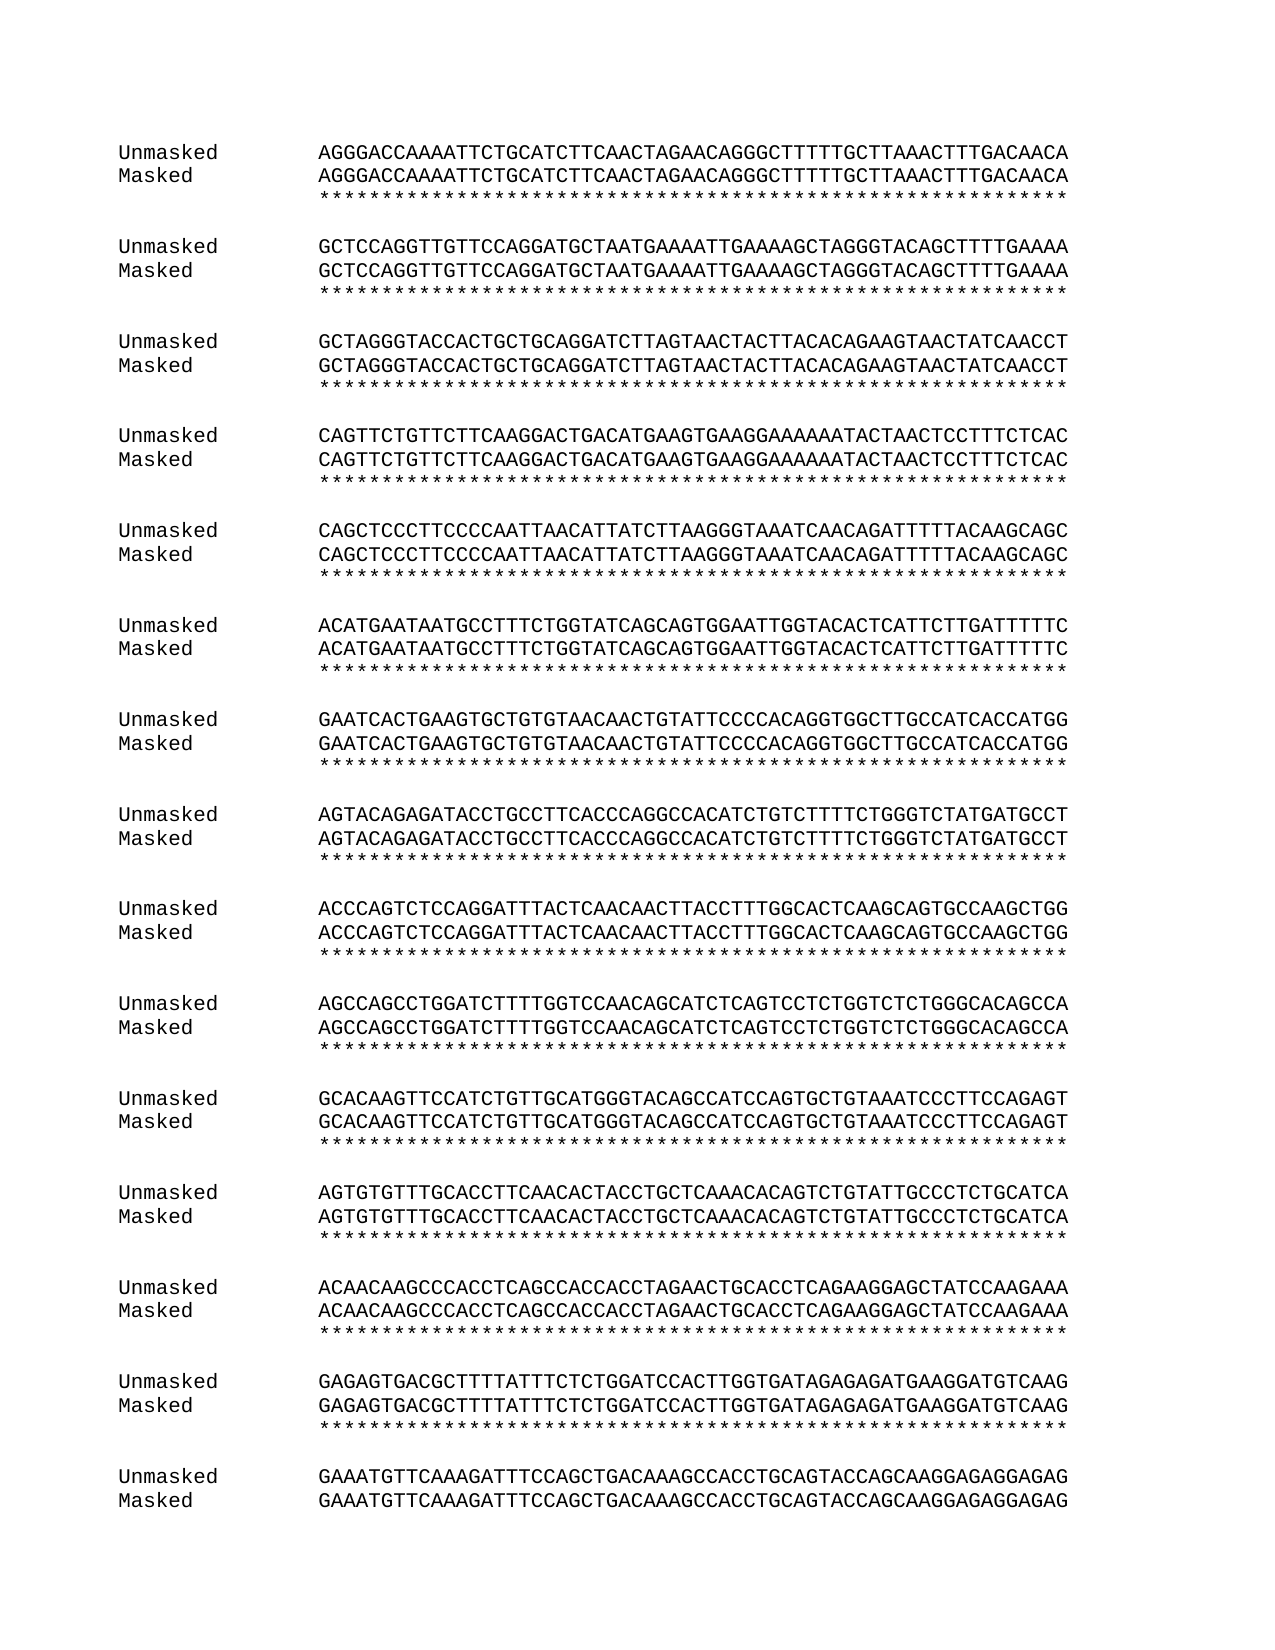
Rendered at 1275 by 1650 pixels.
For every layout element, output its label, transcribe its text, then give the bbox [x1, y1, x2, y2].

text Unmasked GCTAGGGTACCACTGCTGCAGGATCTTAGTAACTACTTACACAGAAGTAACTATCAACCT [118, 331, 1157, 354]
text Unmasked CAGTTCTGTTCTTCAAGGACTGACATGAAGTGAAGGAAAAAATACTAACTCCTTTCTCAC [118, 426, 1157, 449]
text ************************************************************ [118, 946, 1157, 969]
text ************************************************************ [118, 757, 1157, 780]
text ************************************************************ [118, 1324, 1157, 1348]
text Masked GCACAAGTTCCATCTGTTGCATGGGTACAGCCATCCAGTGCTGTAAATCCCTTCCAGAGT [118, 1111, 1157, 1135]
text Masked GAATCACTGAAGTGCTGTGTAACAACTGTATTCCCCACAGGTGGCTTGCCATCACCATGG [118, 733, 1157, 757]
text ************************************************************ [118, 851, 1157, 875]
text Unmasked GCTCCAGGTTGTTCCAGGATGCTAATGAAAATTGAAAAGCTAGGGTACAGCTTTTGAAAA [118, 236, 1157, 260]
text Masked GAGAGTGACGCTTTTATTTCTCTGGATCCACTTGGTGATAGAGAGATGAAGGATGTCAAG [118, 1395, 1157, 1419]
text Unmasked GCACAAGTTCCATCTGTTGCATGGGTACAGCCATCCAGTGCTGTAAATCCCTTCCAGAGT [118, 1088, 1157, 1111]
text Masked CAGCTCCCTTCCCCAATTAACATTATCTTAAGGGTAAATCAACAGATTTTTACAAGCAGC [118, 544, 1157, 567]
text Masked ACATGAATAATGCCTTTCTGGTATCAGCAGTGGAATTGGTACACTCATTCTTGATTTTTC [118, 638, 1157, 662]
text Unmasked CAGCTCCCTTCCCCAATTAACATTATCTTAAGGGTAAATCAACAGATTTTTACAAGCAGC [118, 520, 1157, 544]
text Unmasked GAATCACTGAAGTGCTGTGTAACAACTGTATTCCCCACAGGTGGCTTGCCATCACCATGG [118, 709, 1157, 733]
text Unmasked ACAACAAGCCCACCTCAGCCACCACCTAGAACTGCACCTCAGAAGGAGCTATCCAAGAAA [118, 1277, 1157, 1300]
text ************************************************************ [118, 1135, 1157, 1158]
text Masked GCTAGGGTACCACTGCTGCAGGATCTTAGTAACTACTTACACAGAAGTAACTATCAACCT [118, 354, 1157, 378]
text Masked GAAATGTTCAAAGATTTCCAGCTGACAAAGCCACCTGCAGTACCAGCAAGGAGAGGAGAG [118, 1489, 1157, 1513]
text Masked GCTCCAGGTTGTTCCAGGATGCTAATGAAAATTGAAAAGCTAGGGTACAGCTTTTGAAAA [118, 260, 1157, 284]
text Unmasked GAAATGTTCAAAGATTTCCAGCTGACAAAGCCACCTGCAGTACCAGCAAGGAGAGGAGAG [118, 1466, 1157, 1489]
text Masked AGCCAGCCTGGATCTTTTGGTCCAACAGCATCTCAGTCCTCTGGTCTCTGGGCACAGCCA [118, 1017, 1157, 1040]
text Masked CAGTTCTGTTCTTCAAGGACTGACATGAAGTGAAGGAAAAAATACTAACTCCTTTCTCAC [118, 449, 1157, 473]
text ************************************************************ [118, 189, 1157, 213]
text ************************************************************ [118, 473, 1157, 496]
text Unmasked ACCCAGTCTCCAGGATTTACTCAACAACTTACCTTTGGCACTCAAGCAGTGCCAAGCTGG [118, 898, 1157, 922]
text Unmasked AGTGTGTTTGCACCTTCAACACTACCTGCTCAAACACAGTCTGTATTGCCCTCTGCATCA [118, 1182, 1157, 1206]
text Masked AGTACAGAGATACCTGCCTTCACCCAGGCCACATCTGTCTTTTCTGGGTCTATGATGCCT [118, 827, 1157, 851]
text ************************************************************ [118, 1419, 1157, 1442]
text ************************************************************ [118, 1040, 1157, 1064]
text Unmasked ACATGAATAATGCCTTTCTGGTATCAGCAGTGGAATTGGTACACTCATTCTTGATTTTTC [118, 615, 1157, 638]
text Unmasked AGGGACCAAAATTCTGCATCTTCAACTAGAACAGGGCTTTTTGCTTAAACTTTGACAACA [118, 142, 1157, 165]
text ************************************************************ [118, 378, 1157, 402]
text Masked AGGGACCAAAATTCTGCATCTTCAACTAGAACAGGGCTTTTTGCTTAAACTTTGACAACA [118, 165, 1157, 189]
text Unmasked GAGAGTGACGCTTTTATTTCTCTGGATCCACTTGGTGATAGAGAGATGAAGGATGTCAAG [118, 1371, 1157, 1395]
text ************************************************************ [118, 567, 1157, 591]
text Masked AGTGTGTTTGCACCTTCAACACTACCTGCTCAAACACAGTCTGTATTGCCCTCTGCATCA [118, 1206, 1157, 1229]
text ************************************************************ [118, 662, 1157, 686]
text ************************************************************ [118, 1229, 1157, 1253]
text Unmasked AGTACAGAGATACCTGCCTTCACCCAGGCCACATCTGTCTTTTCTGGGTCTATGATGCCT [118, 804, 1157, 827]
text Unmasked AGCCAGCCTGGATCTTTTGGTCCAACAGCATCTCAGTCCTCTGGTCTCTGGGCACAGCCA [118, 993, 1157, 1017]
text Masked ACAACAAGCCCACCTCAGCCACCACCTAGAACTGCACCTCAGAAGGAGCTATCCAAGAAA [118, 1300, 1157, 1324]
text Masked ACCCAGTCTCCAGGATTTACTCAACAACTTACCTTTGGCACTCAAGCAGTGCCAAGCTGG [118, 922, 1157, 946]
text ************************************************************ [118, 284, 1157, 307]
